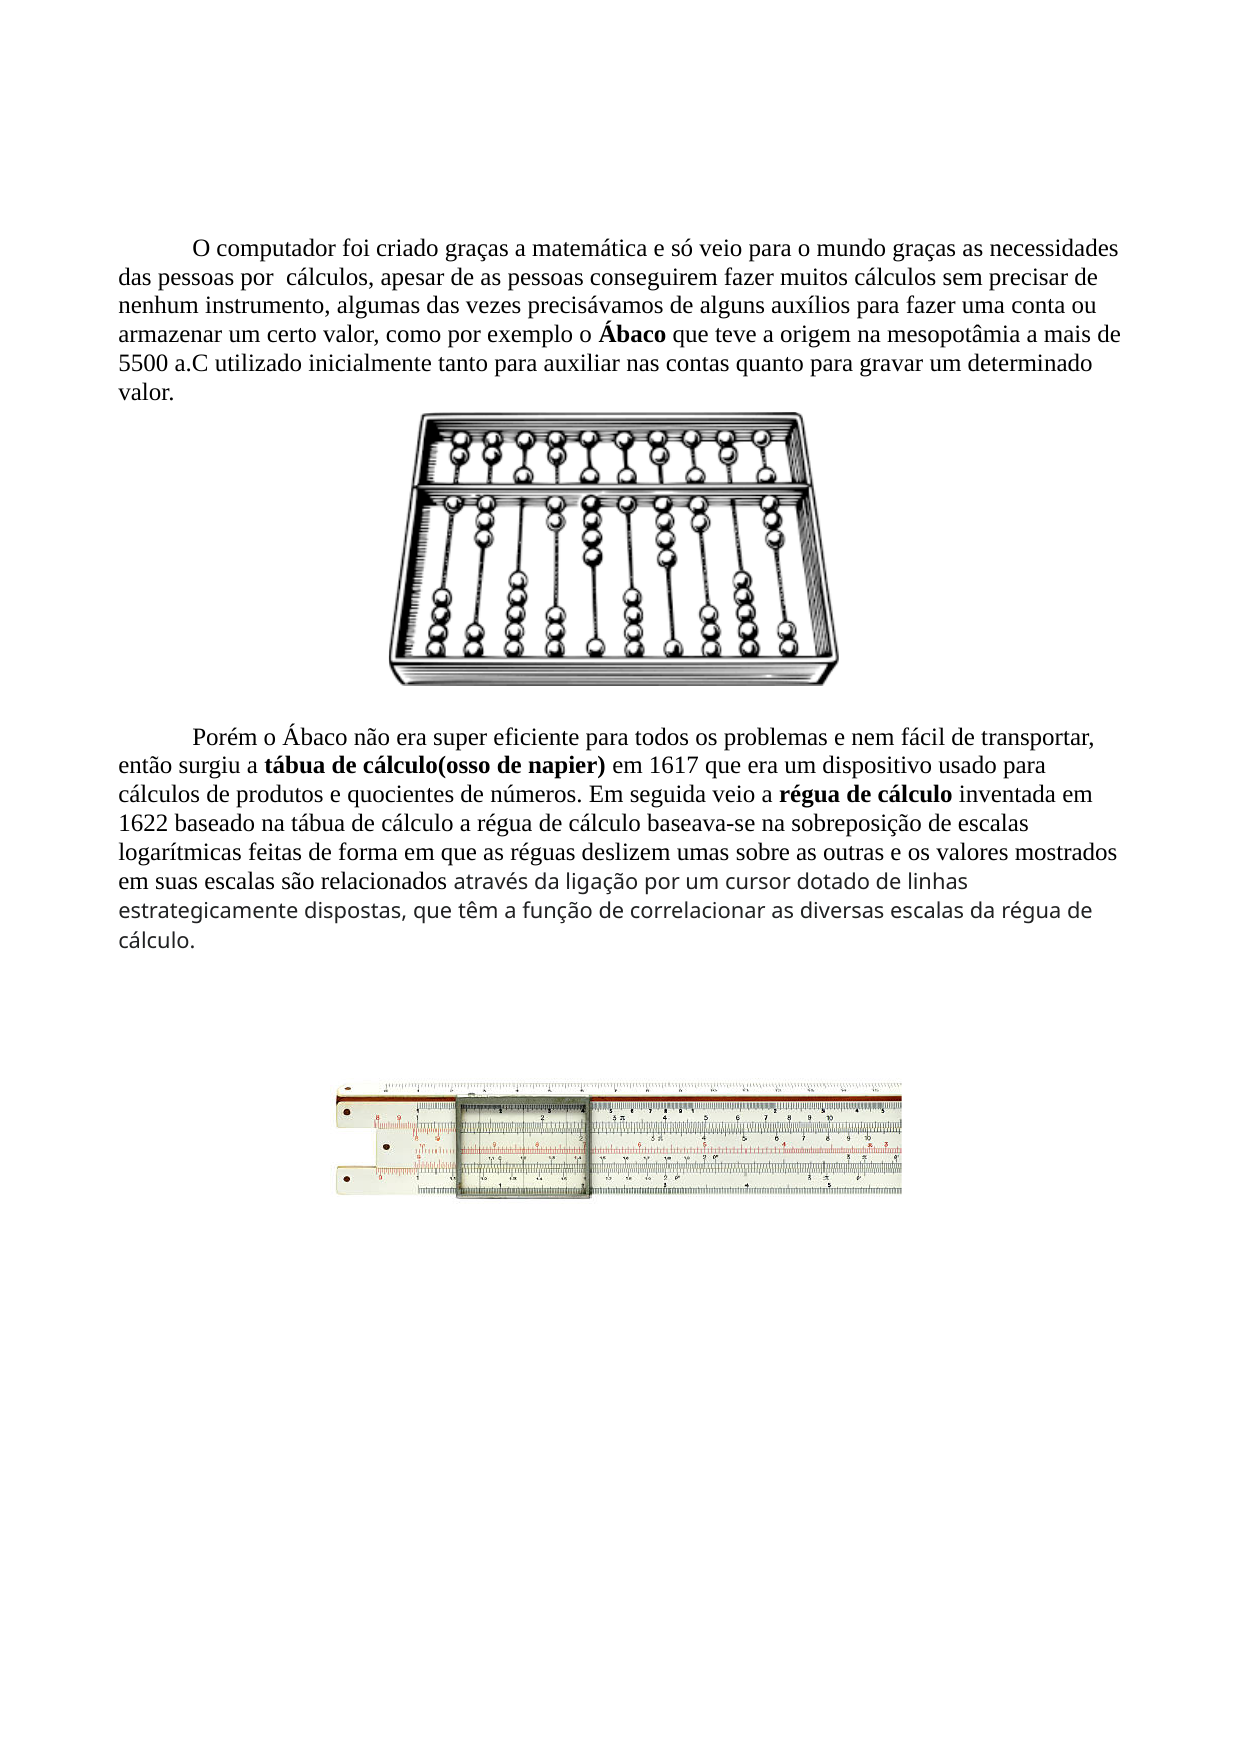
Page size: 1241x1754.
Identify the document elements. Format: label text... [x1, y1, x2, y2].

picture [282, 958, 902, 1316]
text O computador foi criado graças a matemática e só veio para o mundo graças as necessidades das pessoas por cálculos, apesar de as pessoas conseguirem fazer muitos cálculos sem precisar de nenhum instrumento, algumas das vezes precisávamos de alguns auxílios para fazer uma conta ou armazenar um certo valor, como por exemplo o Ábaco que teve a origem na mesopotâmia a mais de 5500 a.C utilizado inicialmente tanto para auxiliar nas contas quanto para gravar um determinado valor. [118, 233, 1122, 406]
picture [388, 412, 839, 686]
text Porém o Ábaco não era super eficiente para todos os problemas e nem fácil de transportar, então surgiu a tábua de cálculo(osso de napier) em 1617 que era um dispositivo usado para cálculos de produtos e quocientes de números. Em seguida veio a régua de cálculo inventada em 1622 baseado na tábua de cálculo a régua de cálculo baseava-se na sobreposição de escalas logarítmicas feitas de forma em que as réguas deslizem umas sobre as outras e os valores mostrados em suas escalas são relacionados através da ligação por um cursor dotado de linhas estrategicamente dispostas, que têm a função de correlacionar as diversas escalas da régua de cálculo. [118, 722, 1122, 955]
